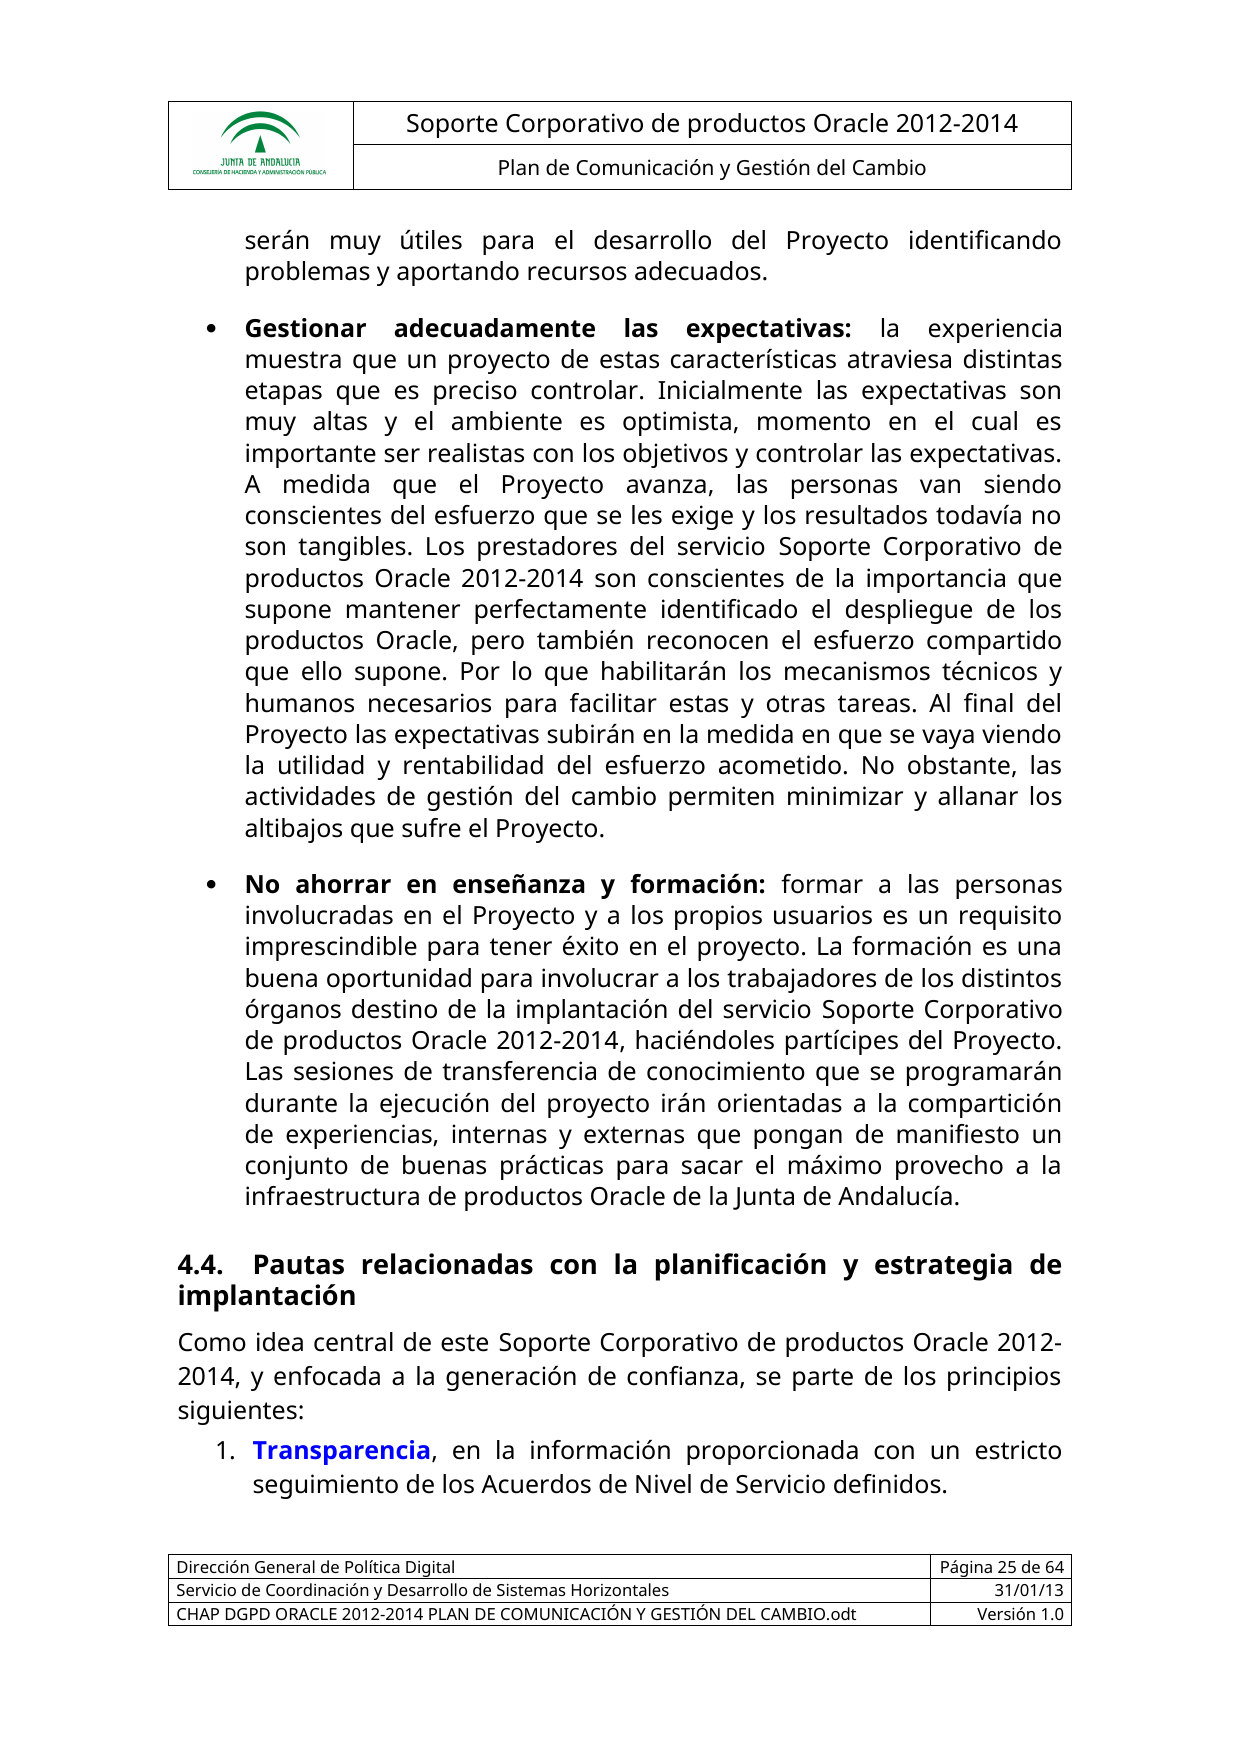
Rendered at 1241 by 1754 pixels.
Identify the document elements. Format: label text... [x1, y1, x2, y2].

text Como idea central de este Soporte Corporativo de productos Oracle 2012-2014, y enfocada a la generación de confianza, se parte de los principios siguientes: [177, 1324, 1063, 1427]
picture [192, 110, 327, 175]
list No ahorrar en enseñanza y formación: formar a las personas involucradas en el Proyecto y a los propios usuarios es un requisito imprescindible para tener éxito en el proyecto. La formación es una buena oportunidad para involucrar a los trabajadores de los distintos órganos destino de la implantación del servicio Soporte Corporativo de productos Oracle 2012-2014, haciéndoles partícipes del Proyecto. Las sesiones de transferencia de conocimiento que se programarán durante la ejecución del proyecto irán orientadas a la compartición de experiencias, internas y externas que pongan de manifiesto un conjunto de buenas prácticas para sacar el máximo provecho a la infraestructura de productos Oracle de la Junta de Andalucía. [207, 868, 1063, 1212]
list Transparencia, en la información proporcionada con un estricto seguimiento de los Acuerdos de Nivel de Servicio definidos. [215, 1433, 1063, 1501]
subtitle Pautas relacionadas con la planificación y estrategia de implantación [177, 1249, 1063, 1312]
list Gestionar adecuadamente las expectativas: la experiencia muestra que un proyecto de estas características atraviesa distintas etapas que es preciso controlar. Inicialmente las expectativas son muy altas y el ambiente es optimista, momento en el cual es importante ser realistas con los objetivos y controlar las expectativas. A medida que el Proyecto avanza, las personas van siendo conscientes del esfuerzo que se les exige y los resultados todavía no son tangibles. Los prestadores del servicio Soporte Corporativo de productos Oracle 2012-2014 son conscientes de la importancia que supone mantener perfectamente identificado el despliegue de los productos Oracle, pero también reconocen el esfuerzo compartido que ello supone. Por lo que habilitarán los mecanismos técnicos y humanos necesarios para facilitar estas y otras tareas. Al final del Proyecto las expectativas subirán en la medida en que se vaya viendo la utilidad y rentabilidad del esfuerzo acometido. No obstante, las actividades de gestión del cambio permiten minimizar y allanar los altibajos que sufre el Proyecto. [207, 312, 1063, 843]
list serán muy útiles para el desarrollo del Proyecto identificando problemas y aportando recursos adecuados. [207, 224, 1063, 287]
